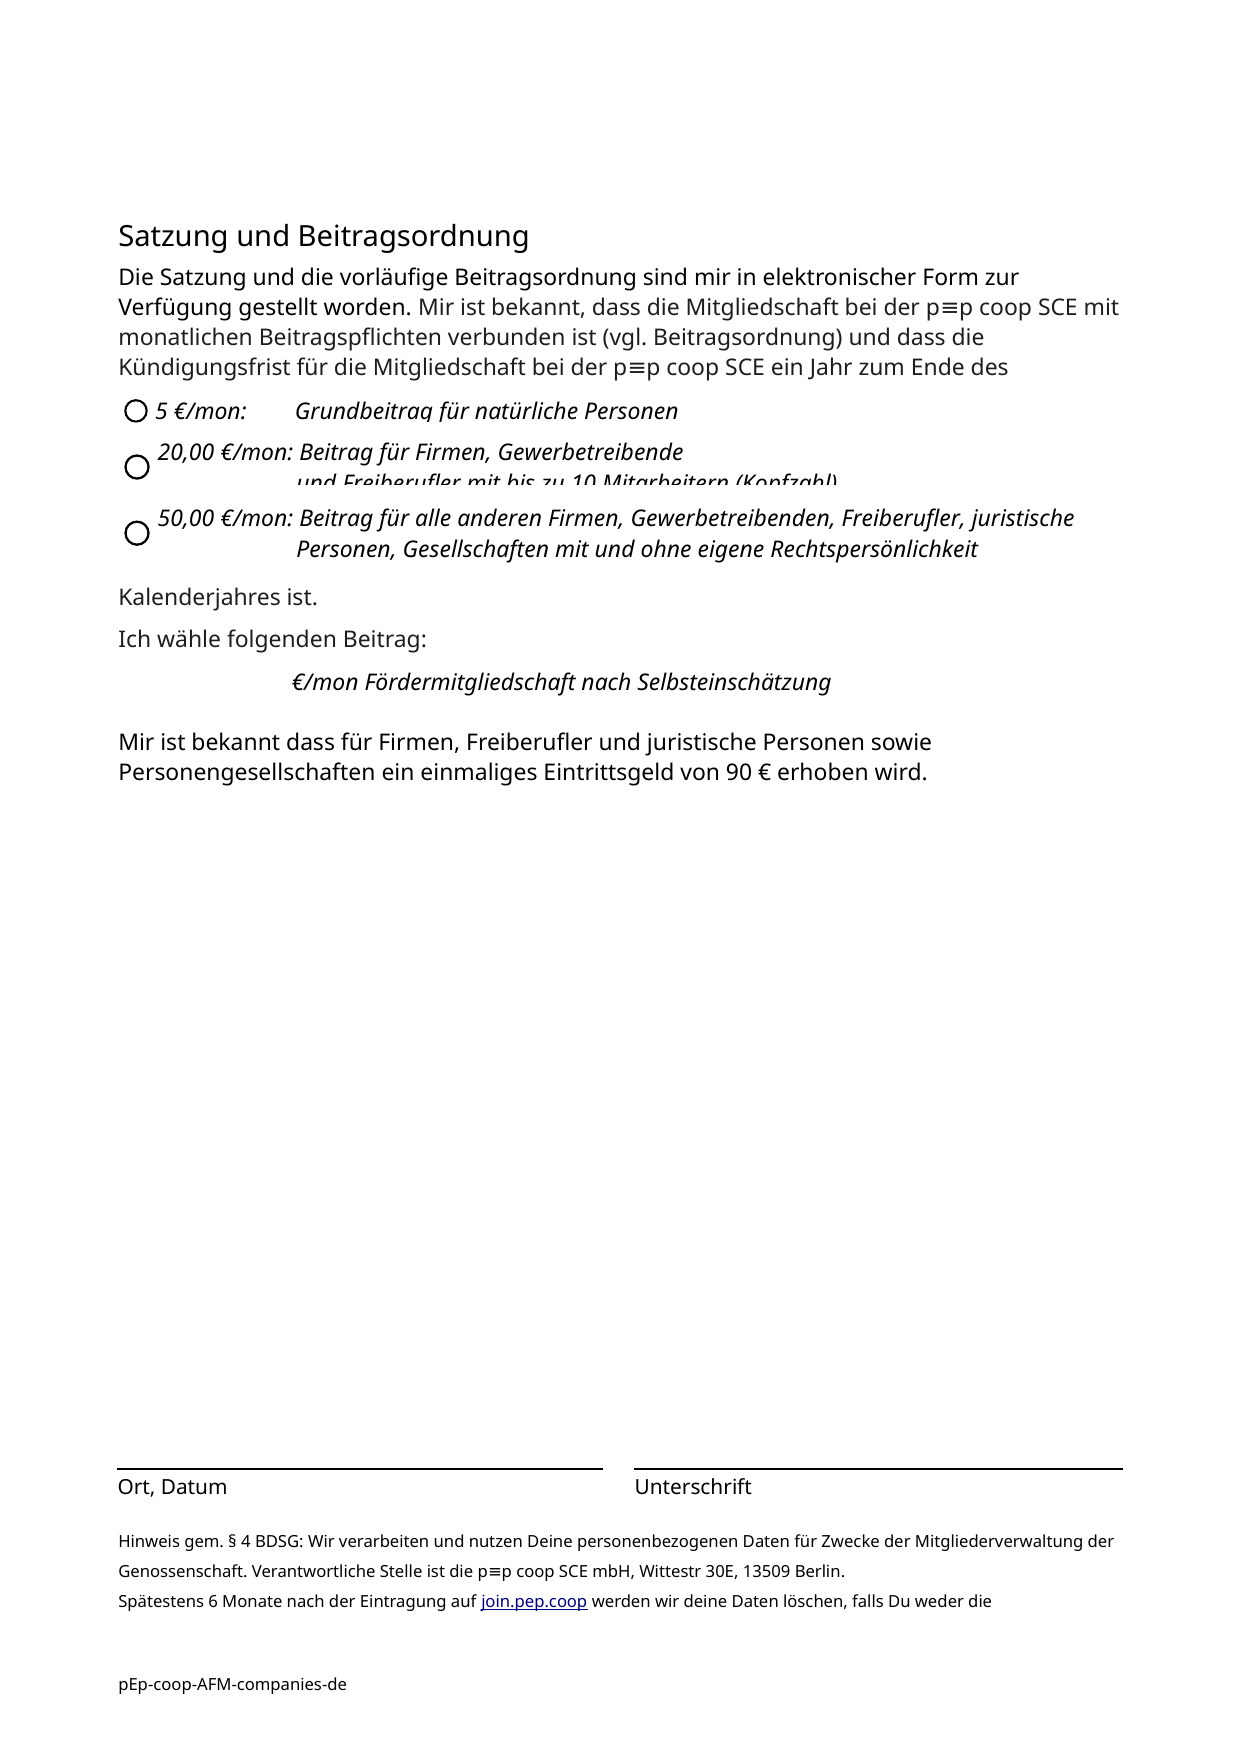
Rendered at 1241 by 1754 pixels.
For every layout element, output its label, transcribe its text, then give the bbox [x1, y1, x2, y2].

text €/mon Fördermitgliedschaft nach Selbsteinschätzung [286, 666, 1122, 696]
text Die Satzung und die vorläufige Beitragsordnung sind mir in elektronischer Form zur Verfügung gestellt worden. Mir ist bekannt, dass die Mitgliedschaft bei der p≡p coop SCE mit monatlichen Beitragspflichten verbunden ist (vgl. Beitragsordnung) und dass die Kündigungsfrist für die Mitgliedschaft bei der p≡p coop SCE ein Jahr zum Ende des Kalenderjahres ist. [118, 261, 1122, 611]
table_header Unterschrift [634, 1470, 1123, 1500]
table_header [634, 1429, 1123, 1468]
subtitle Satzung und Beitragsordnung [118, 222, 1122, 252]
text Spätestens 6 Monate nach der Eintragung auf join.pep.coop werden wir deine Daten löschen, falls Du weder die [118, 1584, 1122, 1614]
text Hinweis gem. § 4 BDSG: Wir verarbeiten und nutzen Deine personenbezogenen Daten für Zwecke der Mitgliederverwaltung der Genossenschaft. Verantwortliche Stelle ist die p≡p coop SCE mbH, Wittestr 30E, 13509 Berlin. [118, 1524, 1122, 1584]
text Mir ist bekannt dass für Firmen, Freiberufler und juristische Personen sowie Personengesellschaften ein einmaliges Eintrittsgeld von 90 € erhoben wird. [118, 726, 1122, 786]
table_header [117, 1429, 603, 1468]
text Ich wähle folgenden Beitrag: [118, 624, 1122, 654]
table_header Ort, Datum [117, 1470, 603, 1500]
table_header [603, 1429, 634, 1500]
